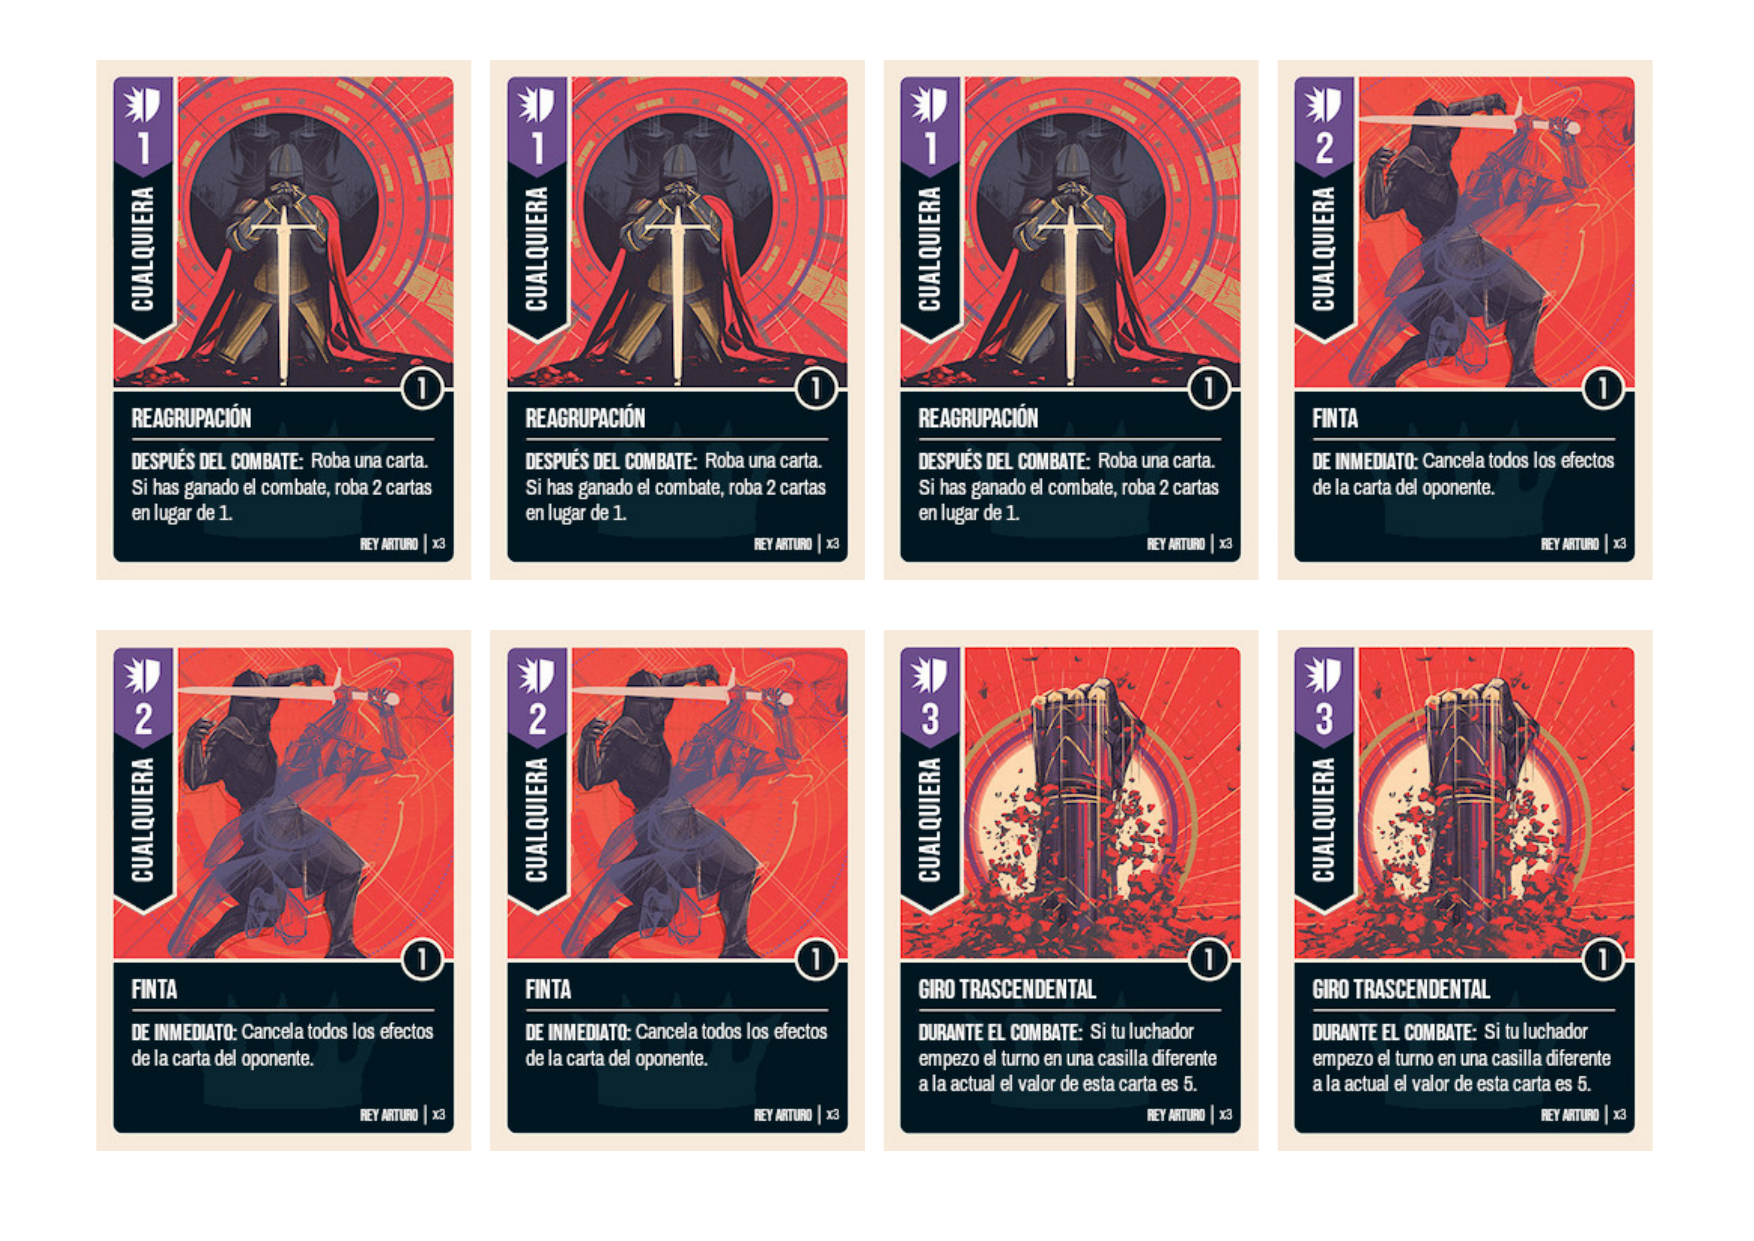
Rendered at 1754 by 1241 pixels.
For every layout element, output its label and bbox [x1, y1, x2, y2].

picture [490, 60, 865, 580]
picture [1277, 60, 1653, 580]
picture [883, 630, 1259, 1151]
picture [490, 630, 865, 1151]
picture [883, 60, 1259, 580]
picture [1277, 630, 1653, 1151]
picture [96, 60, 472, 580]
picture [96, 630, 472, 1151]
